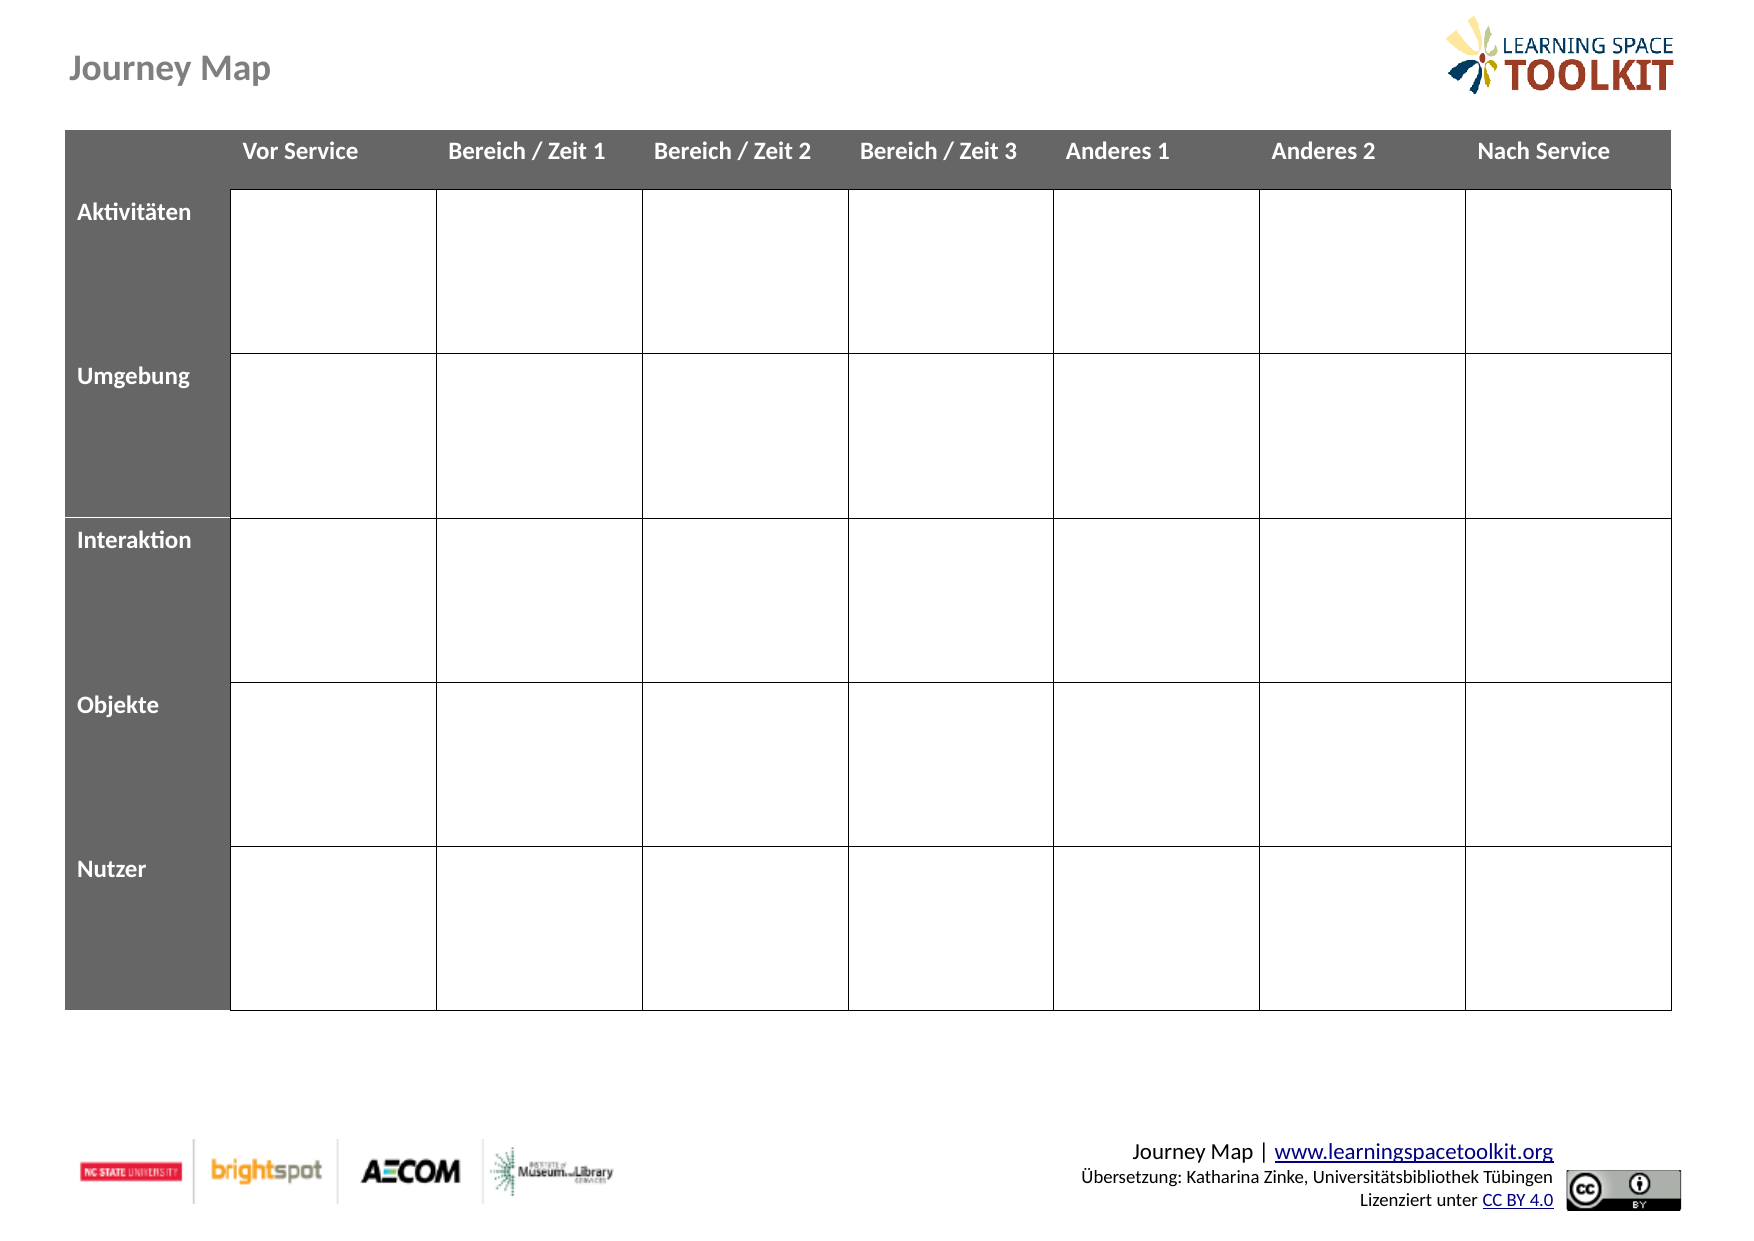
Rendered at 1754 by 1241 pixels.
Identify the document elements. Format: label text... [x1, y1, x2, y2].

table_cell [849, 190, 1053, 353]
table_cell [1260, 519, 1465, 682]
table_cell [437, 190, 642, 353]
table_cell [1054, 354, 1259, 517]
table_header Anderes 2 [1260, 130, 1466, 189]
table_header Bereich / Zeit 2 [642, 130, 848, 189]
table_header [65, 130, 231, 189]
table_cell [643, 519, 848, 682]
table_cell Aktivitäten [65, 189, 230, 353]
table_header Vor Service [231, 130, 436, 189]
table_cell [1466, 847, 1671, 1010]
table_cell [231, 354, 436, 517]
table_header Bereich / Zeit 3 [848, 130, 1054, 189]
table_cell Interaktion [65, 518, 230, 682]
table_cell [1260, 190, 1465, 353]
table_cell [437, 519, 642, 682]
picture [1360, 0, 1684, 113]
table_cell [437, 683, 642, 846]
table_cell Nutzer [65, 846, 230, 1010]
table_cell [437, 847, 642, 1010]
table_cell [643, 354, 848, 517]
table_cell [1466, 683, 1671, 846]
table_cell [1466, 354, 1671, 517]
table_cell [1260, 354, 1465, 517]
table_cell [1260, 683, 1465, 846]
table_cell [1466, 519, 1671, 682]
table_cell [643, 683, 848, 846]
table_cell [643, 190, 848, 353]
table_cell [231, 683, 436, 846]
table_cell [1054, 847, 1259, 1010]
table_header Bereich / Zeit 1 [436, 130, 642, 189]
table_cell [849, 354, 1053, 517]
table_header Nach Service [1466, 130, 1671, 189]
table_cell [437, 354, 642, 517]
table_cell [1054, 519, 1259, 682]
table_cell [1054, 683, 1259, 846]
picture [68, 1139, 625, 1204]
table_cell [1054, 190, 1259, 353]
table_cell [231, 519, 436, 682]
table_cell [849, 519, 1053, 682]
table_cell Umgebung [65, 353, 230, 517]
table_header Anderes 1 [1054, 130, 1260, 189]
table_cell [849, 683, 1053, 846]
table_cell [849, 847, 1053, 1010]
table_cell [1466, 190, 1671, 353]
table_cell [643, 847, 848, 1010]
table_cell Objekte [65, 682, 230, 846]
table_cell [231, 190, 436, 353]
table_cell [231, 847, 436, 1010]
table_cell [1260, 847, 1465, 1010]
picture [1566, 1170, 1682, 1211]
